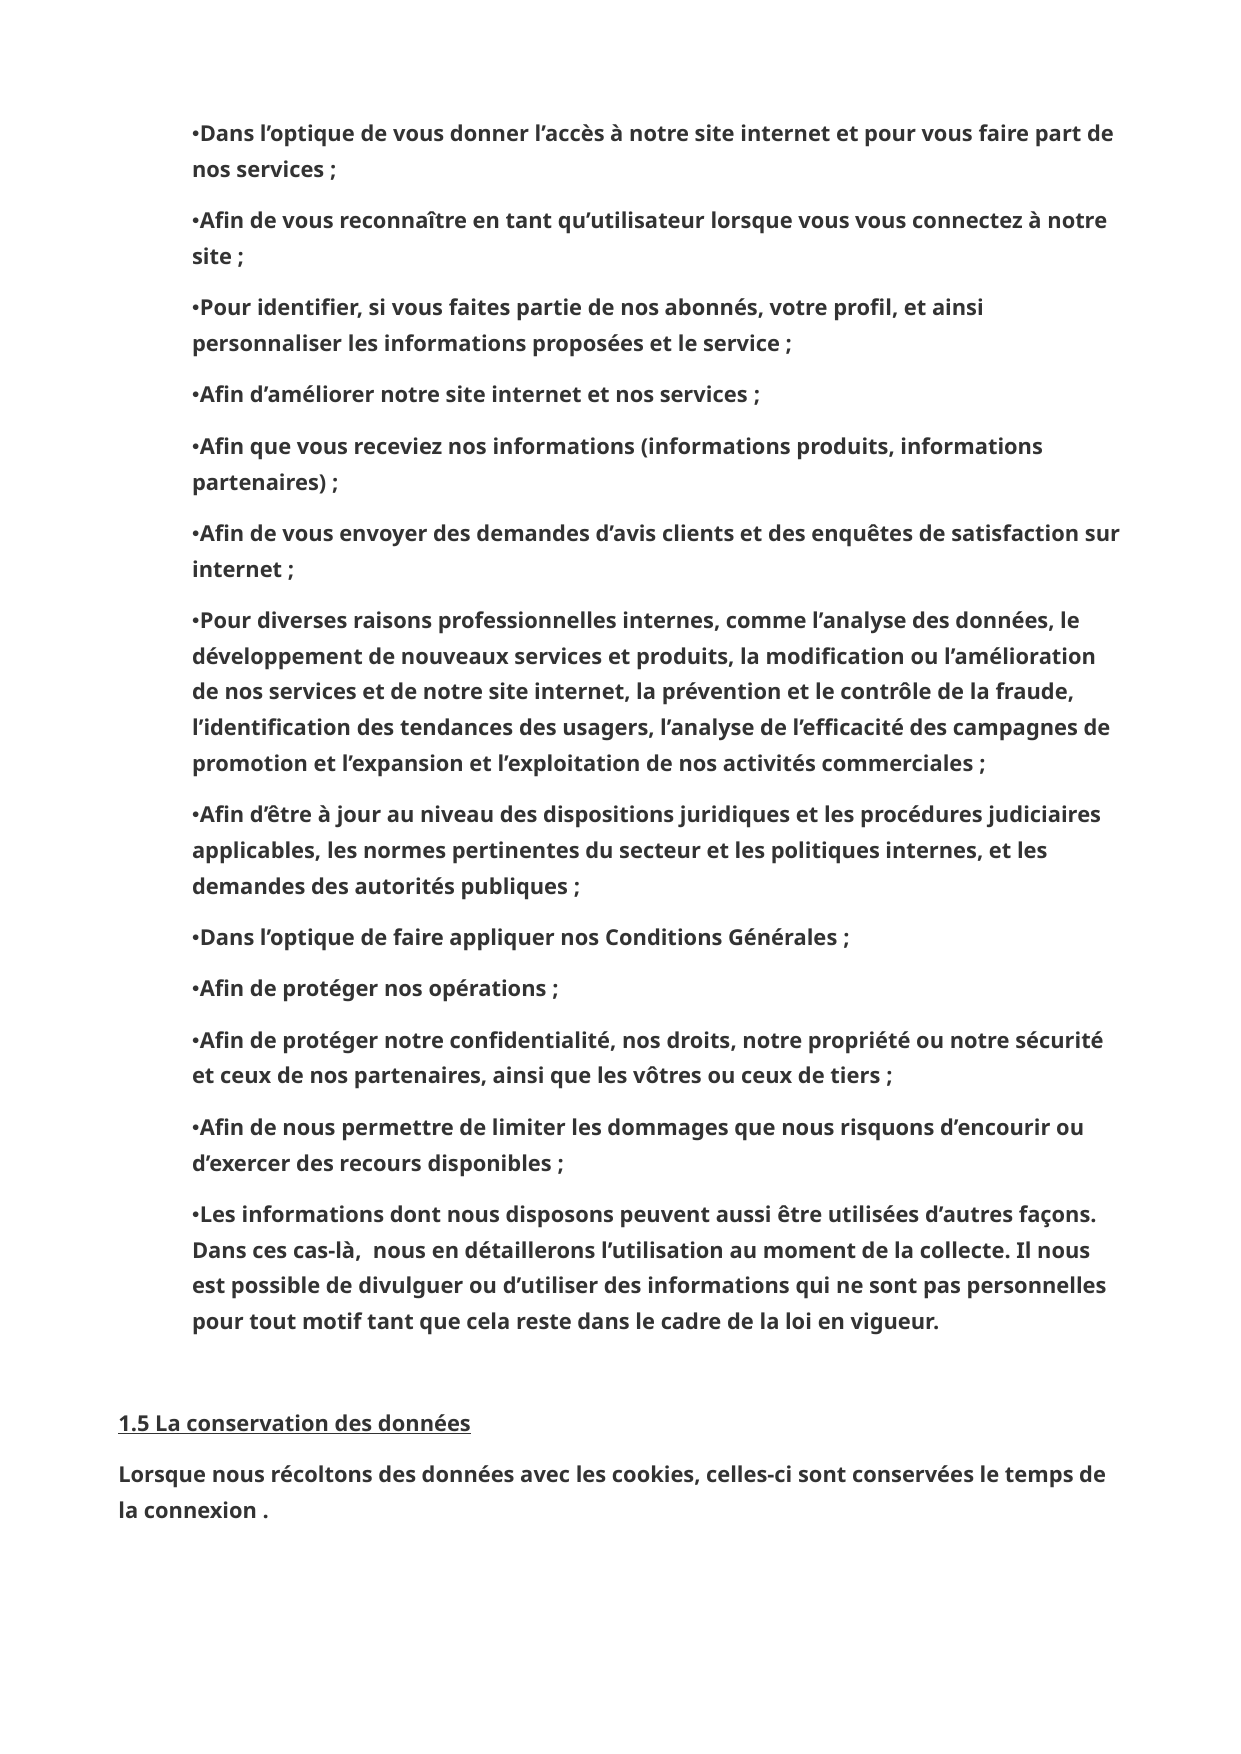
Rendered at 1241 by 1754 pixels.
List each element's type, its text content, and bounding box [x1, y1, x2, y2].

text Lorsque nous récoltons des données avec les cookies, celles-ci sont conservées le temps de la connexion . [118, 1459, 1122, 1524]
list Afin de protéger nos opérations ; [118, 973, 1122, 1003]
list Afin d’améliorer notre site internet et nos services ; [118, 379, 1122, 409]
list Les informations dont nous disposons peuvent aussi être utilisées d’autres façons. Dans ces cas-là, nous en détaillerons l’utilisation au moment de la collecte. Il nous est possible de divulguer ou d’utiliser des informations qui ne sont pas personnelles pour tout motif tant que cela reste dans le cadre de la loi en vigueur. [118, 1199, 1122, 1336]
list Afin que vous receviez nos informations (informations produits, informations partenaires) ; [118, 431, 1122, 496]
list Afin de vous reconnaître en tant qu’utilisateur lorsque vous vous connectez à notre site ; [118, 205, 1122, 271]
list Pour diverses raisons professionnelles internes, comme l’analyse des données, le développement de nouveaux services et produits, la modification ou l’amélioration de nos services et de notre site internet, la prévention et le contrôle de la fraude, l’identification des tendances des usagers, l’analyse de l’efficacité des campagnes de promotion et l’expansion et l’exploitation de nos activités commerciales ; [118, 605, 1122, 778]
list Afin d’être à jour au niveau des dispositions juridiques et les procédures judiciaires applicables, les normes pertinentes du secteur et les politiques internes, et les demandes des autorités publiques ; [118, 799, 1122, 900]
list Dans l’optique de faire appliquer nos Conditions Générales ; [118, 922, 1122, 952]
list Pour identifier, si vous faites partie de nos abonnés, votre profil, et ainsi personnaliser les informations proposées et le service ; [118, 292, 1122, 358]
list Afin de nous permettre de limiter les dommages que nous risquons d’encourir ou d’exercer des recours disponibles ; [118, 1112, 1122, 1177]
text 1.5 La conservation des données [118, 1407, 1122, 1437]
list Afin de vous envoyer des demandes d’avis clients et des enquêtes de satisfaction sur internet ; [118, 518, 1122, 583]
list Afin de protéger notre confidentialité, nos droits, notre propriété ou notre sécurité et ceux de nos partenaires, ainsi que les vôtres ou ceux de tiers ; [118, 1025, 1122, 1090]
list Dans l’optique de vous donner l’accès à notre site internet et pour vous faire part de nos services ; [118, 118, 1122, 184]
